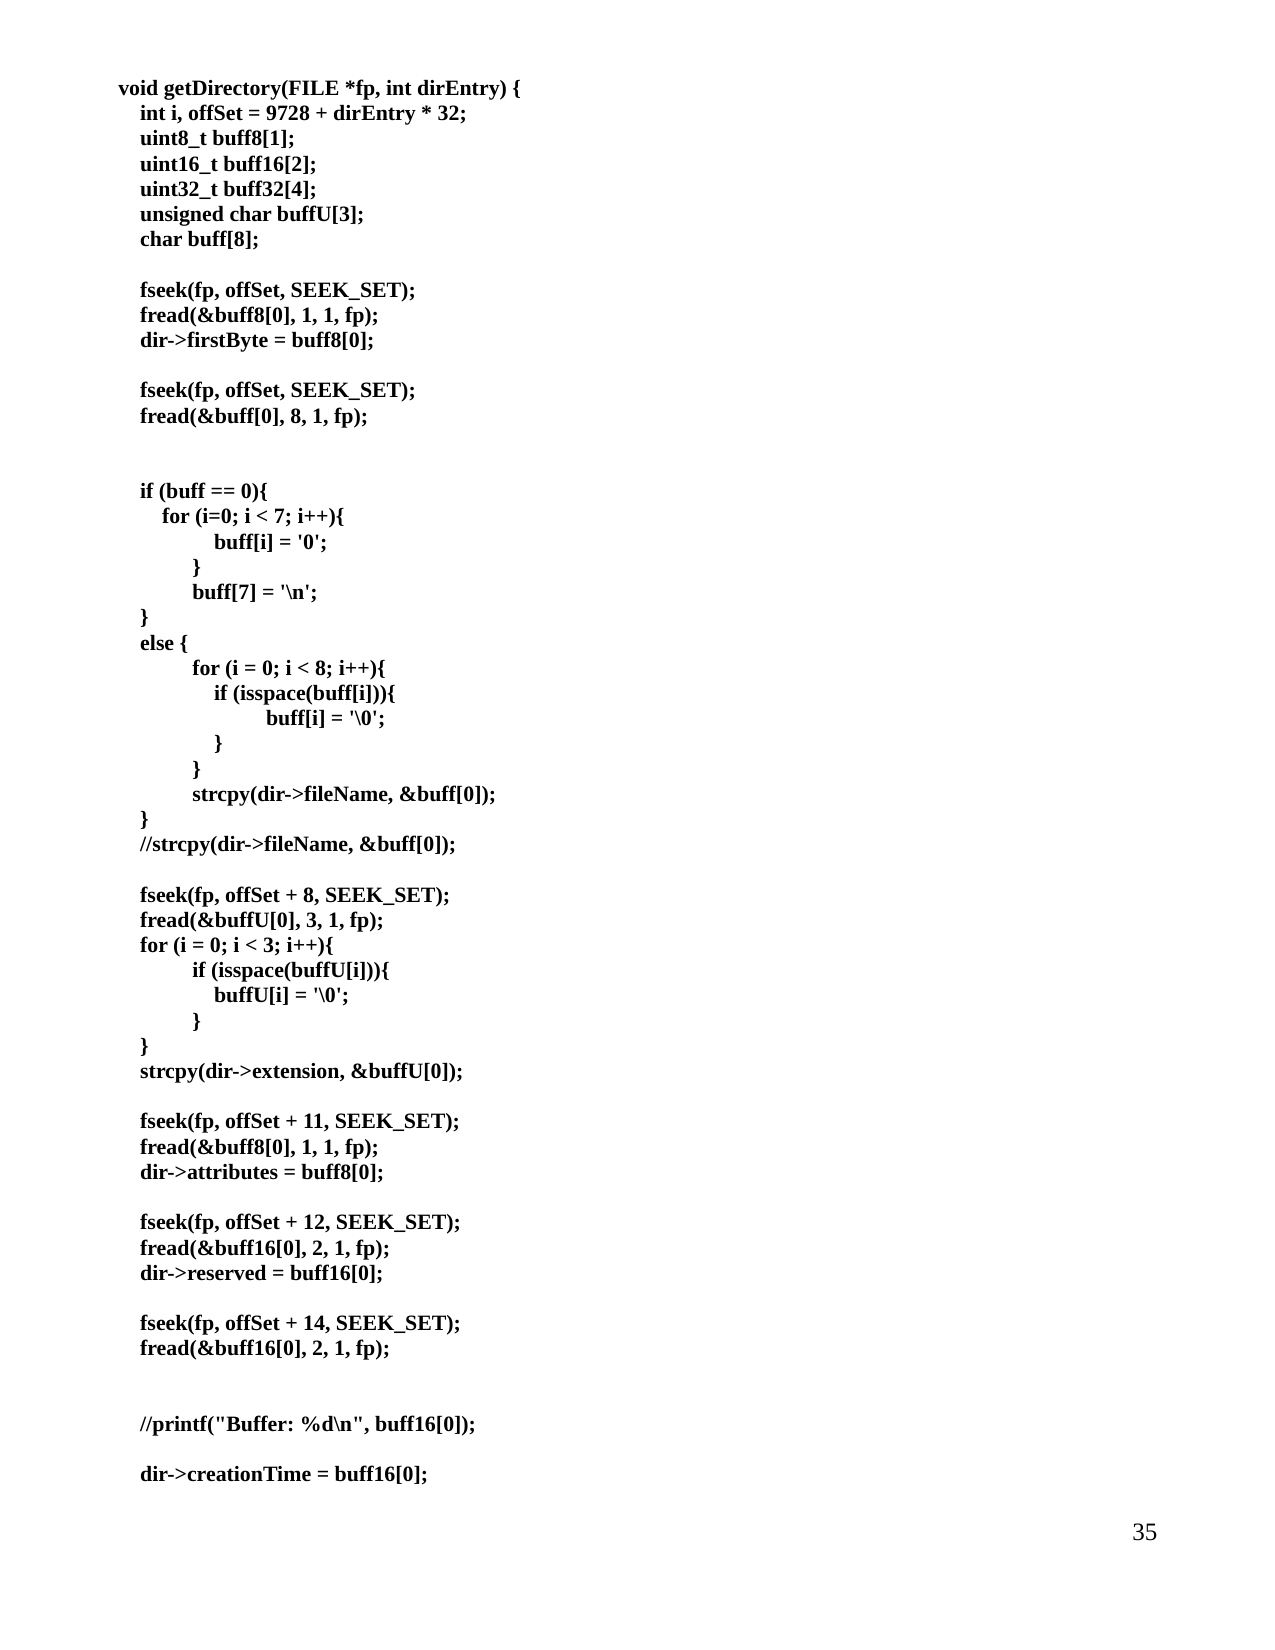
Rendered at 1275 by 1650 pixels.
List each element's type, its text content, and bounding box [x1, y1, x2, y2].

text } [118, 604, 1157, 629]
text fseek(fp, offSet, SEEK_SET); [118, 277, 1157, 302]
text uint32_t buff32[4]; [118, 176, 1157, 201]
text fseek(fp, offSet + 14, SEEK_SET); [118, 1310, 1157, 1335]
text } [118, 756, 1157, 781]
text fseek(fp, offSet + 12, SEEK_SET); [118, 1209, 1157, 1234]
text dir->reserved = buff16[0]; [118, 1260, 1157, 1285]
text uint16_t buff16[2]; [118, 151, 1157, 176]
text fread(&buff16[0], 2, 1, fp); [118, 1335, 1157, 1361]
text fseek(fp, offSet, SEEK_SET); [118, 377, 1157, 403]
text strcpy(dir->extension, &buffU[0]); [118, 1058, 1157, 1083]
text fread(&buff16[0], 2, 1, fp); [118, 1234, 1157, 1260]
text fread(&buffU[0], 3, 1, fp); [118, 907, 1157, 932]
text fread(&buff8[0], 1, 1, fp); [118, 302, 1157, 327]
text char buff[8]; [118, 226, 1157, 251]
text dir->creationTime = buff16[0]; [118, 1461, 1157, 1487]
text for (i = 0; i < 8; i++){ [118, 655, 1157, 680]
text fseek(fp, offSet + 8, SEEK_SET); [118, 882, 1157, 907]
text buff[7] = '\n'; [118, 579, 1157, 604]
text buffU[i] = '\0'; [118, 982, 1157, 1008]
text } [118, 1008, 1157, 1033]
text //printf("Buffer: %d\n", buff16[0]); [118, 1411, 1157, 1436]
text } [118, 730, 1157, 756]
text for (i = 0; i < 3; i++){ [118, 932, 1157, 957]
text //strcpy(dir->fileName, &buff[0]); [118, 831, 1157, 856]
text dir->attributes = buff8[0]; [118, 1159, 1157, 1184]
text int i, offSet = 9728 + dirEntry * 32; [118, 100, 1157, 125]
text strcpy(dir->fileName, &buff[0]); [118, 781, 1157, 806]
text dir->firstByte = buff8[0]; [118, 327, 1157, 352]
text else { [118, 629, 1157, 655]
text } [118, 554, 1157, 579]
text if (isspace(buff[i])){ [118, 680, 1157, 705]
text } [118, 806, 1157, 831]
text if (buff == 0){ [118, 478, 1157, 503]
text buff[i] = '0'; [118, 529, 1157, 554]
text } [118, 1033, 1157, 1058]
text fread(&buff[0], 8, 1, fp); [118, 403, 1157, 428]
text for (i=0; i < 7; i++){ [118, 503, 1157, 529]
text buff[i] = '\0'; [118, 705, 1157, 730]
text uint8_t buff8[1]; [118, 125, 1157, 151]
text if (isspace(buffU[i])){ [118, 957, 1157, 982]
text void getDirectory(FILE *fp, int dirEntry) { [118, 75, 1157, 100]
text fread(&buff8[0], 1, 1, fp); [118, 1134, 1157, 1159]
text fseek(fp, offSet + 11, SEEK_SET); [118, 1108, 1157, 1134]
text unsigned char buffU[3]; [118, 201, 1157, 226]
